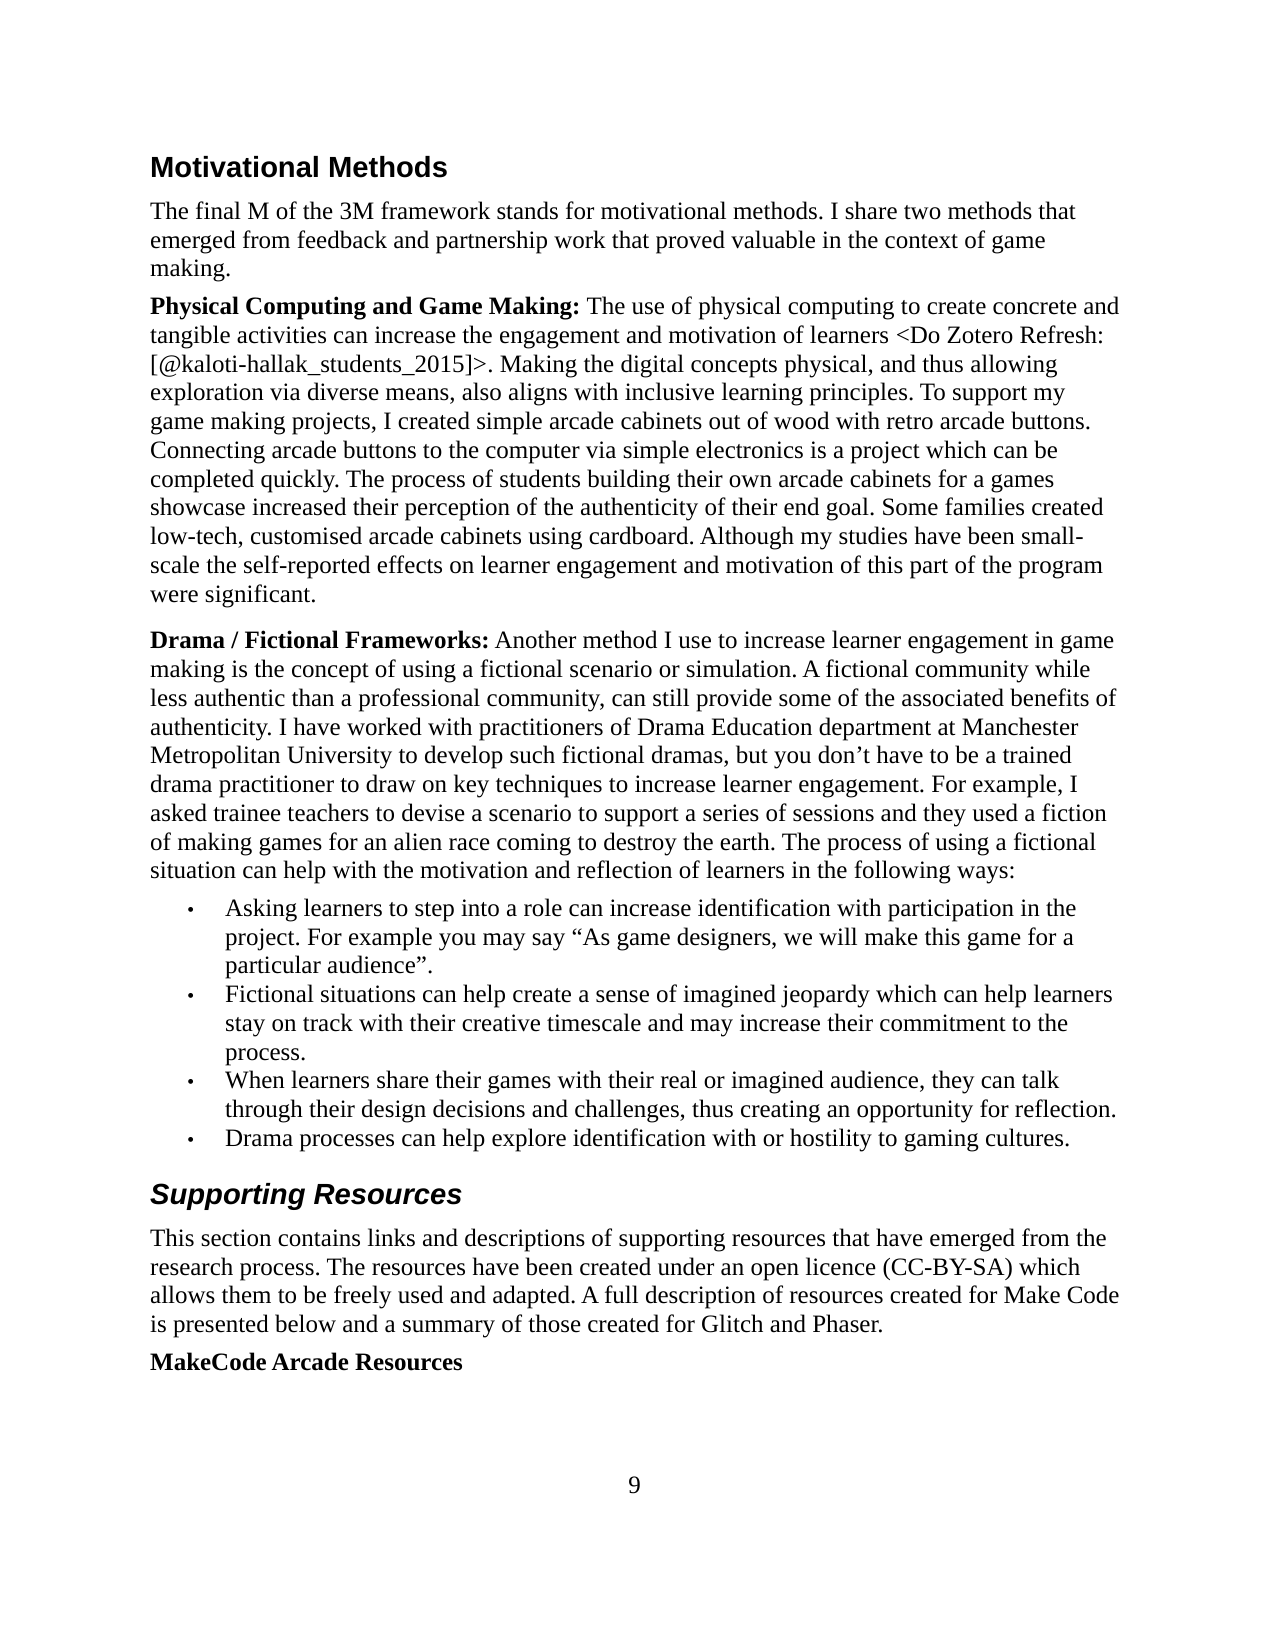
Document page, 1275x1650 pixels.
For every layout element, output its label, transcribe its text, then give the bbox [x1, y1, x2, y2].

text Drama / Fictional Frameworks: Another method I use to increase learner engagement in game making is the concept of using a fictional scenario or simulation. A fictional community while less authentic than a professional community, can still provide some of the associated benefits of authenticity. I have worked with practitioners of Drama Education department at Manchester Metropolitan University to develop such fictional dramas, but you don’t have to be a trained drama practitioner to draw on key techniques to increase learner engagement. For example, I asked trainee teachers to devise a scenario to support a series of sessions and they used a fiction of making games for an alien race coming to destroy the earth. The process of using a fictional situation can help with the motivation and reflection of learners in the following ways: [150, 625, 1125, 884]
text MakeCode Arcade Resources [150, 1347, 1125, 1376]
text This section contains links and descriptions of supporting resources that have emerged from the research process. The resources have been created under an open licence (CC-BY-SA) which allows them to be freely used and adapted. A full description of resources created for Make Code is presented below and a summary of those created for Glitch and Phaser. [150, 1223, 1125, 1338]
list When learners share their games with their real or imagined audience, they can talk through their design decisions and challenges, thus creating an opportunity for reflection. [187, 1066, 1125, 1123]
list Fictional situations can help create a sense of imagined jeopardy which can help learners stay on track with their creative timescale and may increase their commitment to the process. [187, 979, 1125, 1066]
subtitle Motivational Methods [150, 150, 1125, 183]
list Asking learners to step into a role can increase identification with participation in the project. For example you may say “As game designers, we will make this game for a particular audience”. [187, 893, 1125, 979]
list Drama processes can help explore identification with or hostility to gaming cultures. [187, 1123, 1125, 1152]
text Physical Computing and Game Making: The use of physical computing to create concrete and tangible activities can increase the engagement and motivation of learners <Do Zotero Refresh: [@kaloti-hallak_students_2015]>. Making the digital concepts physical, and thus allowing exploration via diverse means, also aligns with inclusive learning principles. To support my game making projects, I created simple arcade cabinets out of wood with retro arcade buttons. Connecting arcade buttons to the computer via simple electronics is a project which can be completed quickly. The process of students building their own arcade cabinets for a games showcase increased their perception of the authenticity of their end goal. Some families created low-tech, customised arcade cabinets using cardboard. Although my studies have been small-scale the self-reported effects on learner engagement and motivation of this part of the program were significant. [150, 291, 1125, 607]
text The final M of the 3M framework stands for motivational methods. I share two methods that emerged from feedback and partnership work that proved valuable in the context of game making. [150, 196, 1125, 282]
subtitle Supporting Resources [150, 1177, 1125, 1210]
